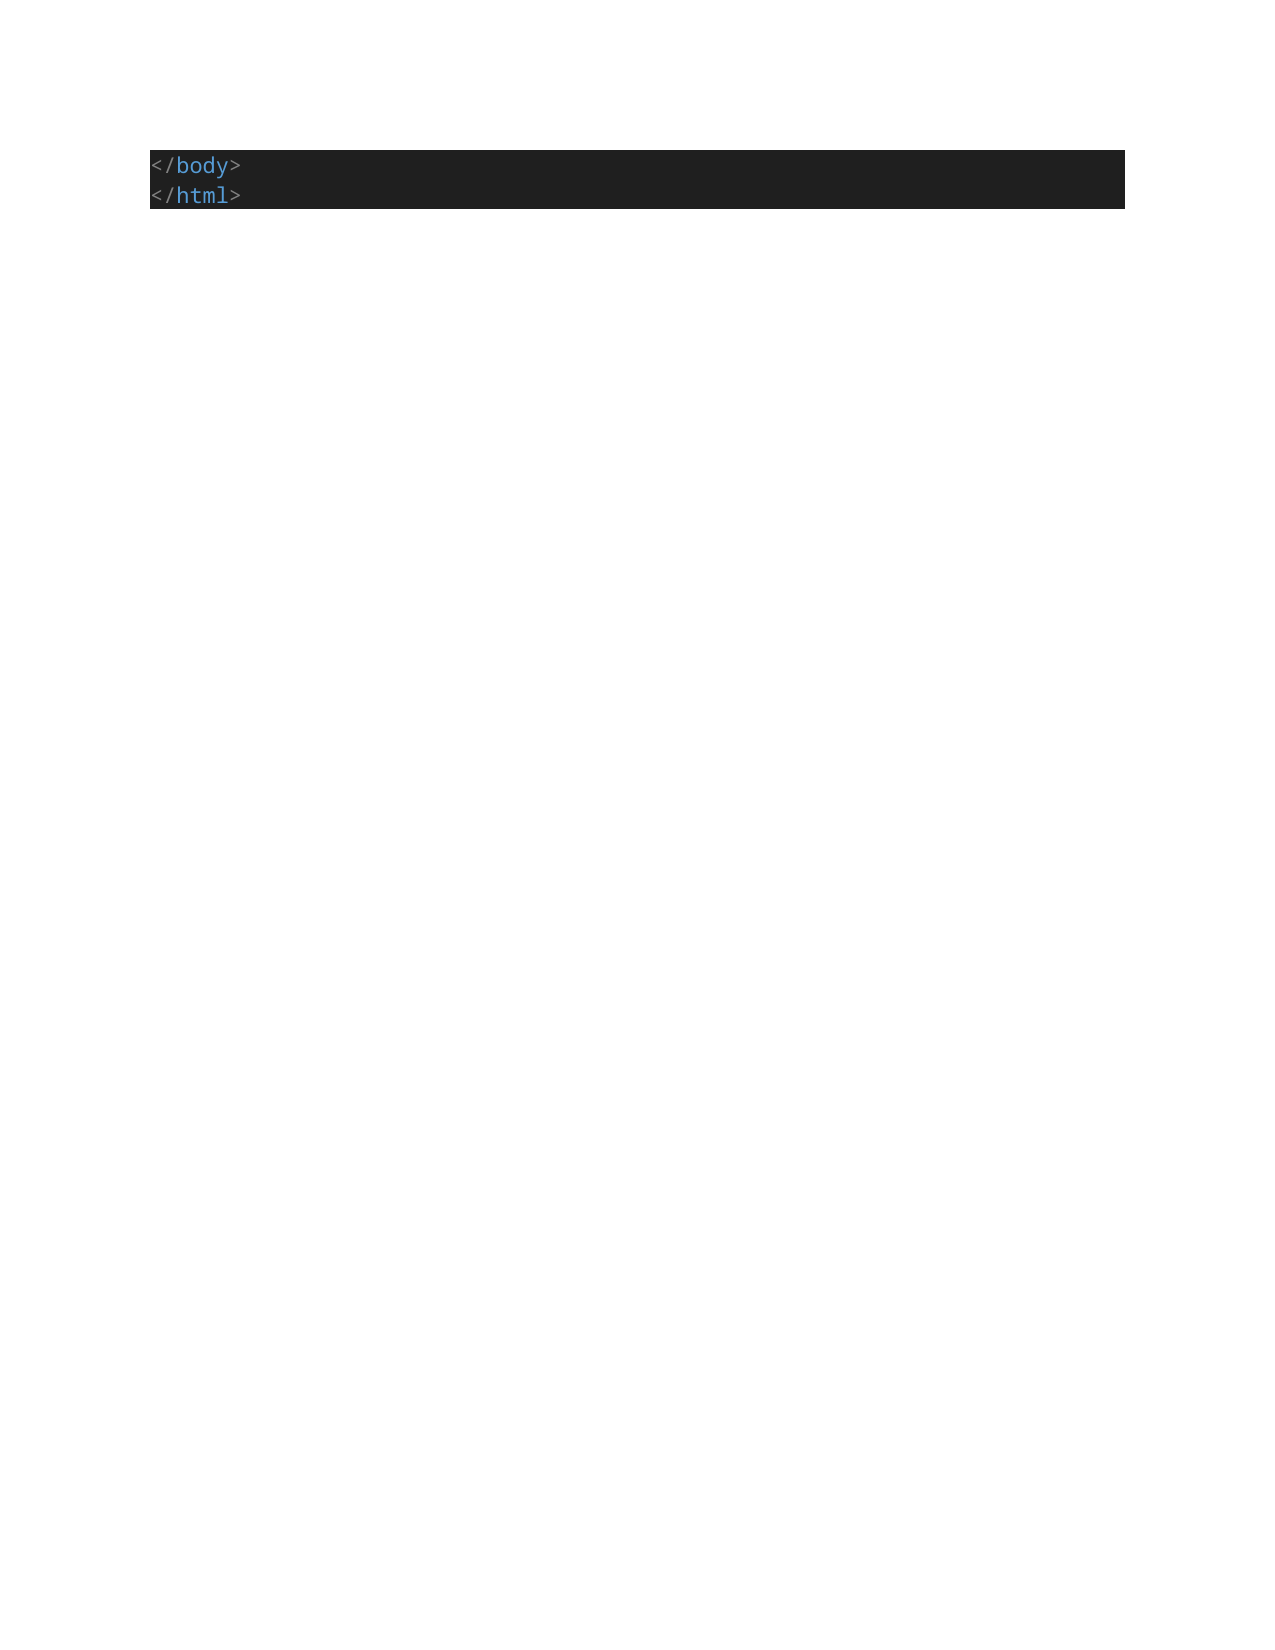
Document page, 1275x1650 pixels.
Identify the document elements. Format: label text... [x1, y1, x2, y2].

text </body> [150, 150, 1125, 180]
text </html> [150, 180, 1125, 209]
